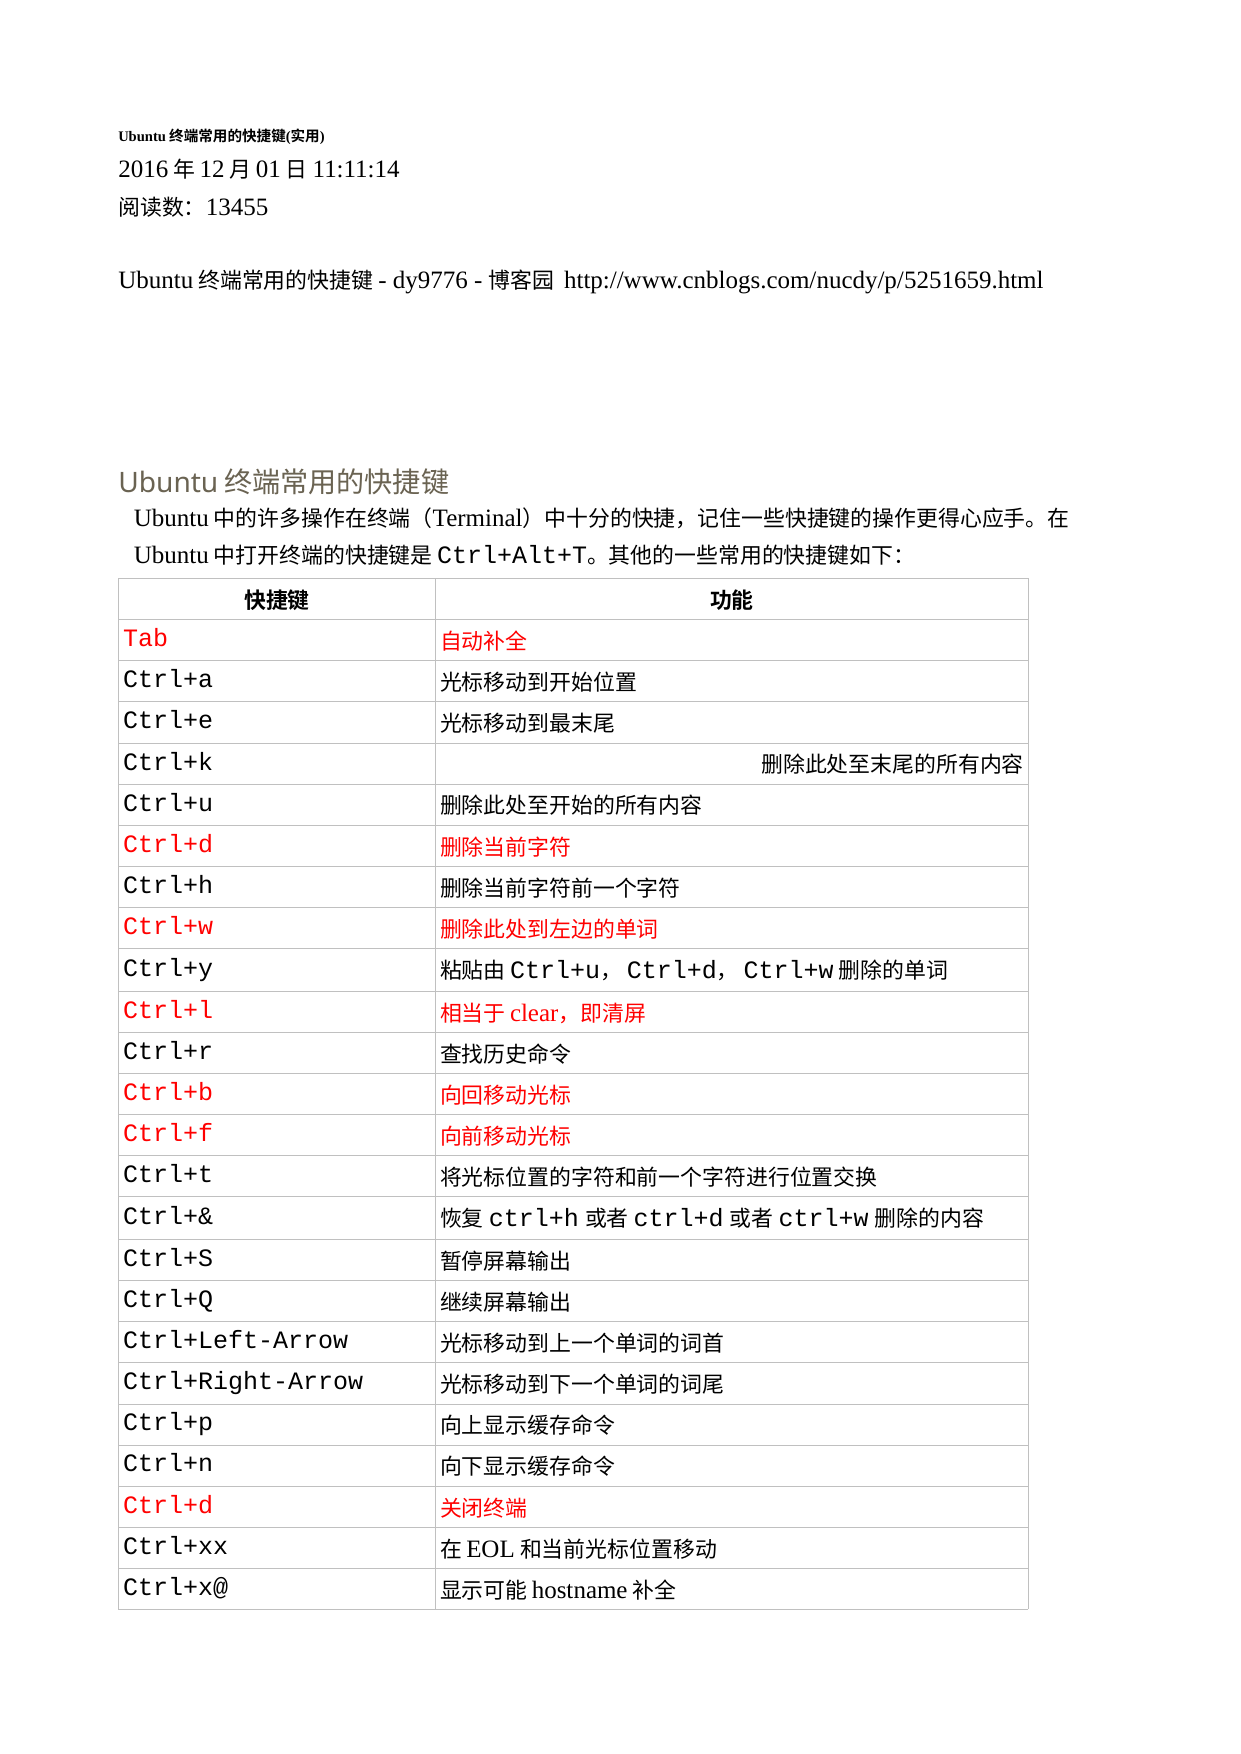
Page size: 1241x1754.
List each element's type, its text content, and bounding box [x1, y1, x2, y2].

table_cell Ctrl+d [119, 826, 435, 866]
table_cell 光标移动到最末尾 [436, 702, 1028, 743]
table_cell Ctrl+f [119, 1115, 435, 1155]
table_cell 向下显示缓存命令 [436, 1446, 1028, 1486]
subtitle Ubuntu终端常用的快捷键(实用) [118, 124, 1122, 146]
table_cell Ctrl+xx [119, 1528, 435, 1568]
table_cell Ctrl+h [119, 867, 435, 907]
table_header 快捷键 [119, 579, 435, 619]
text Ubuntu中的许多操作在终端（Terminal）中十分的快捷，记住一些快捷键的操作更得心应手。在Ubuntu中打开终端的快捷键是Ctrl+Alt+T。其他的一些常用的快捷键如下： [134, 501, 1106, 571]
table_cell Ctrl+e [119, 702, 435, 743]
table_cell 自动补全 [436, 620, 1028, 660]
table_cell Ctrl+Left-Arrow [119, 1322, 435, 1362]
table_cell 向回移动光标 [436, 1074, 1028, 1114]
table_cell 粘贴由Ctrl+u， Ctrl+d， Ctrl+w删除的单词 [436, 949, 1028, 991]
table_cell Tab [119, 620, 435, 660]
table_cell 删除此处至开始的所有内容 [436, 785, 1028, 825]
table_cell 显示可能hostname补全 [436, 1569, 1028, 1609]
table_cell 恢复 ctrl+h 或者 ctrl+d 或者 ctrl+w 删除的内容 [436, 1197, 1028, 1239]
table_cell Ctrl+p [119, 1405, 435, 1444]
table_header 功能 [436, 579, 1028, 619]
table_cell Ctrl+t [119, 1156, 435, 1196]
text 阅读数：13455 [118, 190, 1122, 221]
table_cell Ctrl+Q [119, 1281, 435, 1321]
table_cell 删除当前字符 [436, 826, 1028, 866]
table_cell Ctrl+Right-Arrow [119, 1363, 435, 1403]
table_cell 关闭终端 [436, 1487, 1028, 1527]
table_cell Ctrl+l [119, 992, 435, 1032]
table_cell Ctrl+& [119, 1197, 435, 1239]
table_cell Ctrl+a [119, 661, 435, 701]
table_cell 继续屏幕输出 [436, 1281, 1028, 1321]
table_cell 将光标位置的字符和前一个字符进行位置交换 [436, 1156, 1028, 1196]
table_cell 暂停屏幕输出 [436, 1240, 1028, 1280]
table_cell 光标移动到下一个单词的词尾 [436, 1363, 1028, 1403]
table_cell 删除此处至末尾的所有内容 [436, 744, 1028, 784]
text Ubuntu终端常用的快捷键 - dy9776 - 博客园 http://www.cnblogs.com/nucdy/p/5251659.html [118, 228, 1122, 294]
table_cell Ctrl+b [119, 1074, 435, 1114]
table_cell Ctrl+y [119, 949, 435, 991]
table_cell Ctrl+k [119, 744, 435, 784]
table_cell 查找历史命令 [436, 1033, 1028, 1073]
table_cell Ctrl+r [119, 1033, 435, 1073]
table_cell Ctrl+w [119, 908, 435, 948]
table_cell 在EOL和当前光标位置移动 [436, 1528, 1028, 1568]
table_cell 光标移动到开始位置 [436, 661, 1028, 701]
table_cell 相当于clear，即清屏 [436, 992, 1028, 1032]
table_cell 删除此处到左边的单词 [436, 908, 1028, 948]
table_cell Ctrl+S [119, 1240, 435, 1280]
table_cell Ctrl+d [119, 1487, 435, 1527]
table_cell 删除当前字符前一个字符 [436, 867, 1028, 907]
table_cell Ctrl+u [119, 785, 435, 825]
table_cell 光标移动到上一个单词的词首 [436, 1322, 1028, 1362]
table_cell 向上显示缓存命令 [436, 1405, 1028, 1444]
table_cell 向前移动光标 [436, 1115, 1028, 1155]
text 2016年12月01日 11:11:14 [118, 152, 1122, 183]
subtitle Ubuntu终端常用的快捷键 [118, 462, 1122, 501]
table_cell Ctrl+x@ [119, 1569, 435, 1609]
table_cell Ctrl+n [119, 1446, 435, 1486]
